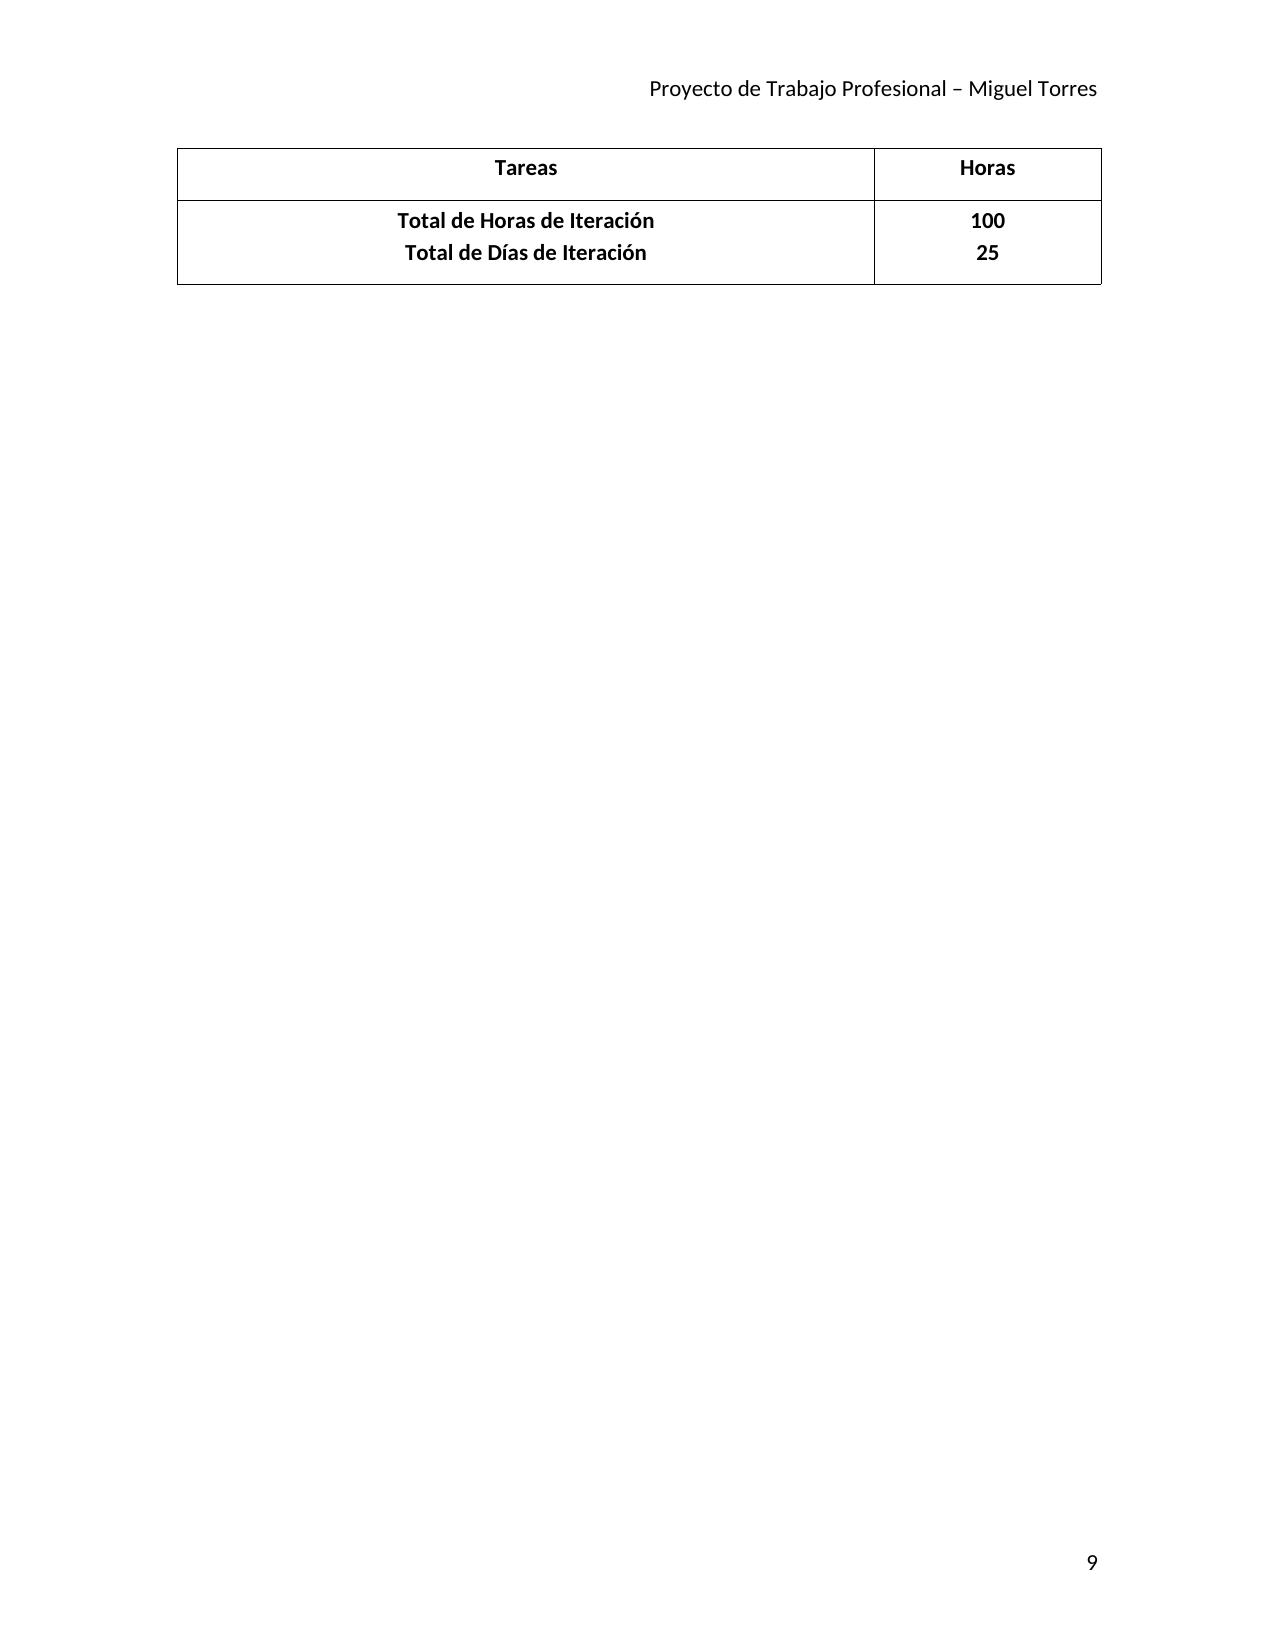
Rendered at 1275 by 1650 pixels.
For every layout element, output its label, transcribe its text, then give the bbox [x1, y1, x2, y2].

table_header Horas [875, 149, 1101, 200]
table_cell 100 25 [875, 201, 1101, 284]
table_header Tareas [178, 149, 874, 200]
table_cell Total de Horas de Iteración Total de Días de Iteración [178, 201, 874, 284]
